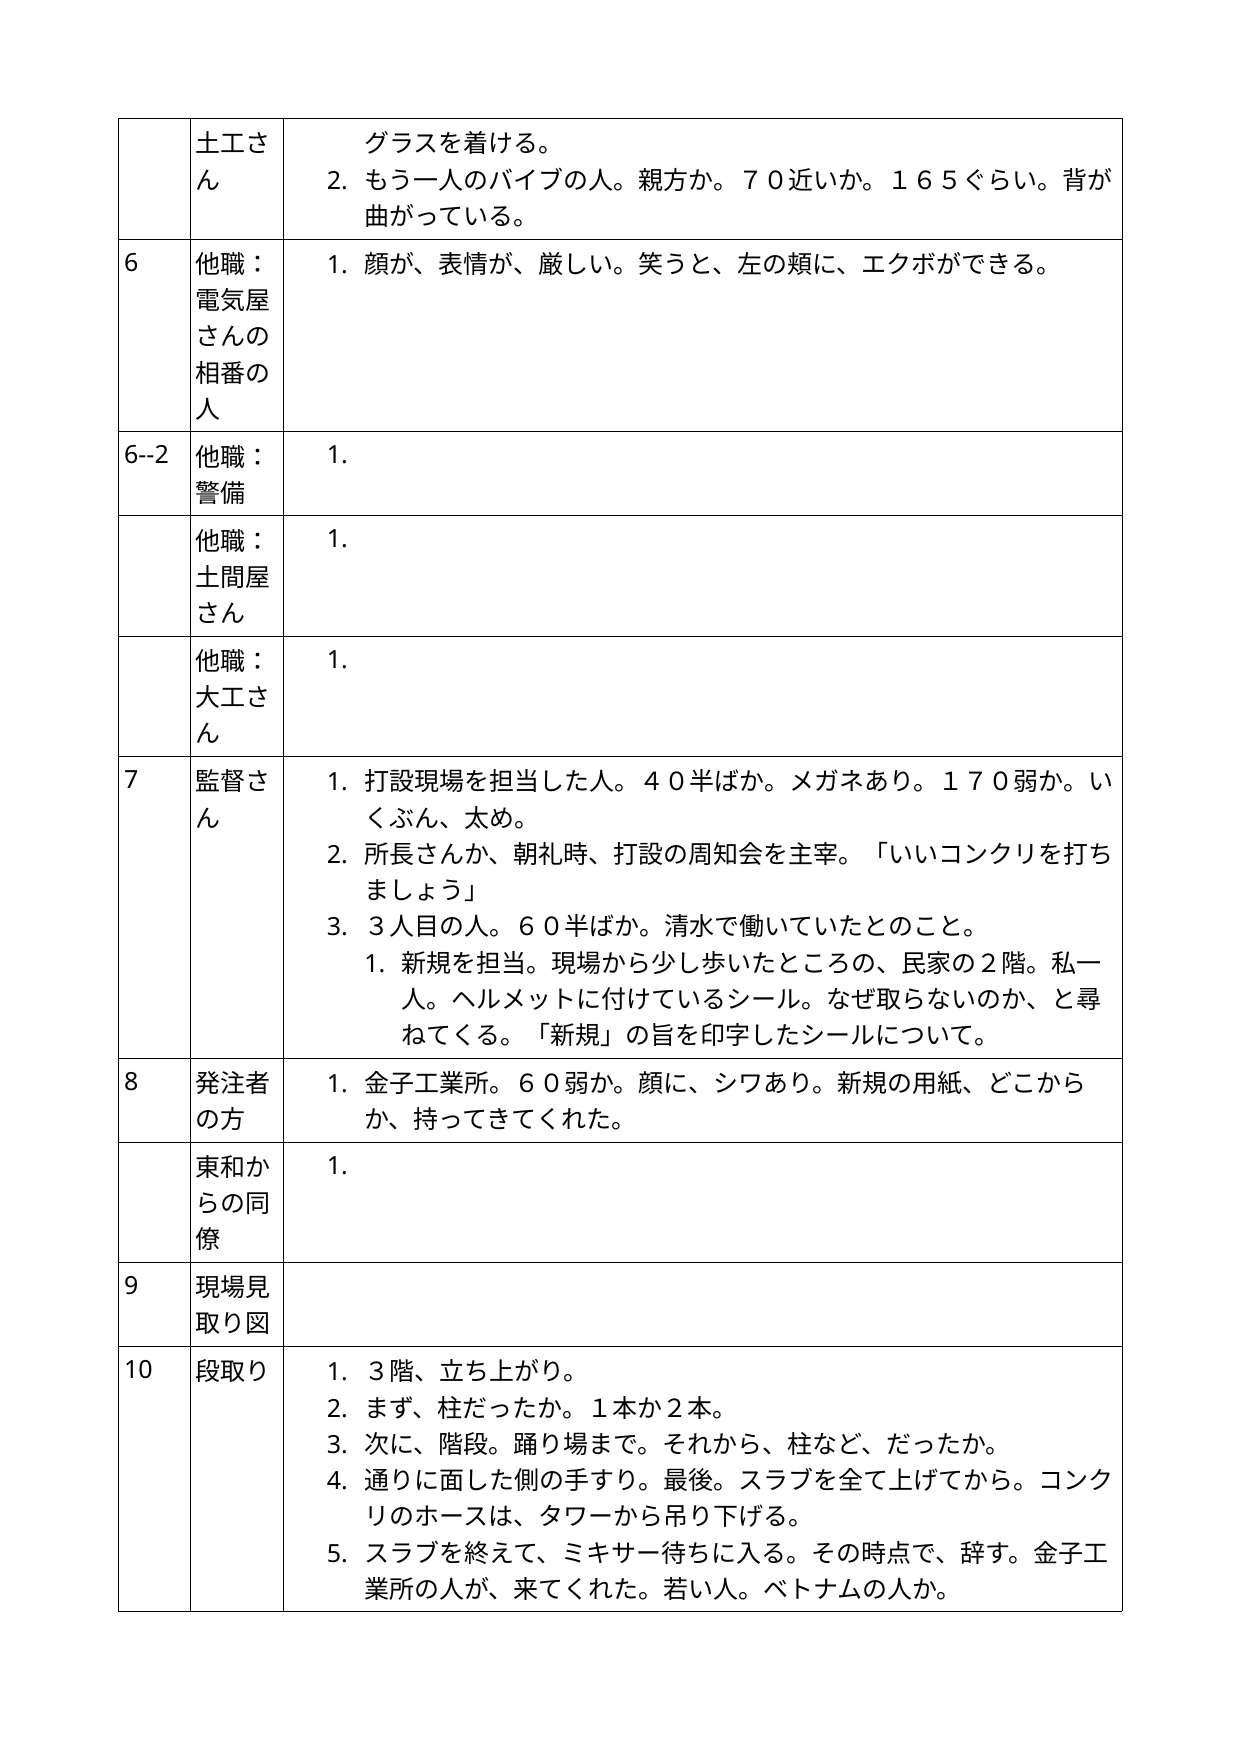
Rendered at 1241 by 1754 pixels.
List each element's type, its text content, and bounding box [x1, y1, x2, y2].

table_cell 打設現場を担当した人。４０半ばか。メガネあり。１７０弱か。いくぶん、太め。 所長さんか、朝礼時、打設の周知会を主宰。「いいコンクリを打ちましょう」 ３人目の人。６０半ばか。清水で働いていたとのこと。 新規を担当。現場から少し歩いたところの、民家の２階。私一人。ヘルメットに付けているシール。なぜ取らないのか、と尋ねてくる。「新規」の旨を印字したシールについて。 [284, 757, 1122, 1057]
table_cell 今西建設。バイブの人、一人は、ベトナムの人。若い。後半、サングラスを着ける。 もう一人のバイブの人。親方か。７０近いか。１６５ぐらい。背が曲がっている。 [284, 119, 1122, 238]
table_cell [119, 516, 190, 636]
table_cell 監督さん [191, 757, 283, 1057]
table_cell 7 [119, 757, 190, 1057]
table_cell 他職：大工さん [191, 637, 283, 756]
table_cell 他職：警備 [191, 432, 283, 515]
table_cell 土工さん [191, 119, 283, 238]
table_cell 顔が、表情が、厳しい。笑うと、左の頬に、エクボができる。 [284, 240, 1122, 431]
table_cell 東和からの同僚 [191, 1143, 283, 1262]
table_cell [284, 1143, 1122, 1262]
table_cell 6 [119, 240, 190, 431]
table_cell 9 [119, 1263, 190, 1346]
table_cell 他職：土間屋さん [191, 516, 283, 636]
table_cell [284, 516, 1122, 636]
table_cell ３階、立ち上がり。 まず、柱だったか。１本か２本。 次に、階段。踊り場まで。それから、柱など、だったか。 通りに面した側の手すり。最後。スラブを全て上げてから。コンクリのホースは、タワーから吊り下げる。 スラブを終えて、ミキサー待ちに入る。その時点で、辞す。金子工業所の人が、来てくれた。若い人。ベトナムの人か。 [284, 1347, 1122, 1611]
table_cell 発注者の方 [191, 1059, 283, 1142]
table_cell 現場見取り図 [191, 1263, 283, 1346]
table_cell 10 [119, 1347, 190, 1611]
table_cell 段取り [191, 1347, 283, 1611]
table_cell [119, 119, 190, 238]
table_cell 8 [119, 1059, 190, 1142]
table_cell 6--2 [119, 432, 190, 515]
table_cell [284, 432, 1122, 515]
table_cell [119, 637, 190, 756]
table_cell 金子工業所。６０弱か。顔に、シワあり。新規の用紙、どこからか、持ってきてくれた。 [284, 1059, 1122, 1142]
table_cell [284, 637, 1122, 756]
table_cell [119, 1143, 190, 1262]
table_cell 他職：電気屋さんの相番の人 [191, 240, 283, 431]
table_cell [284, 1263, 1122, 1346]
